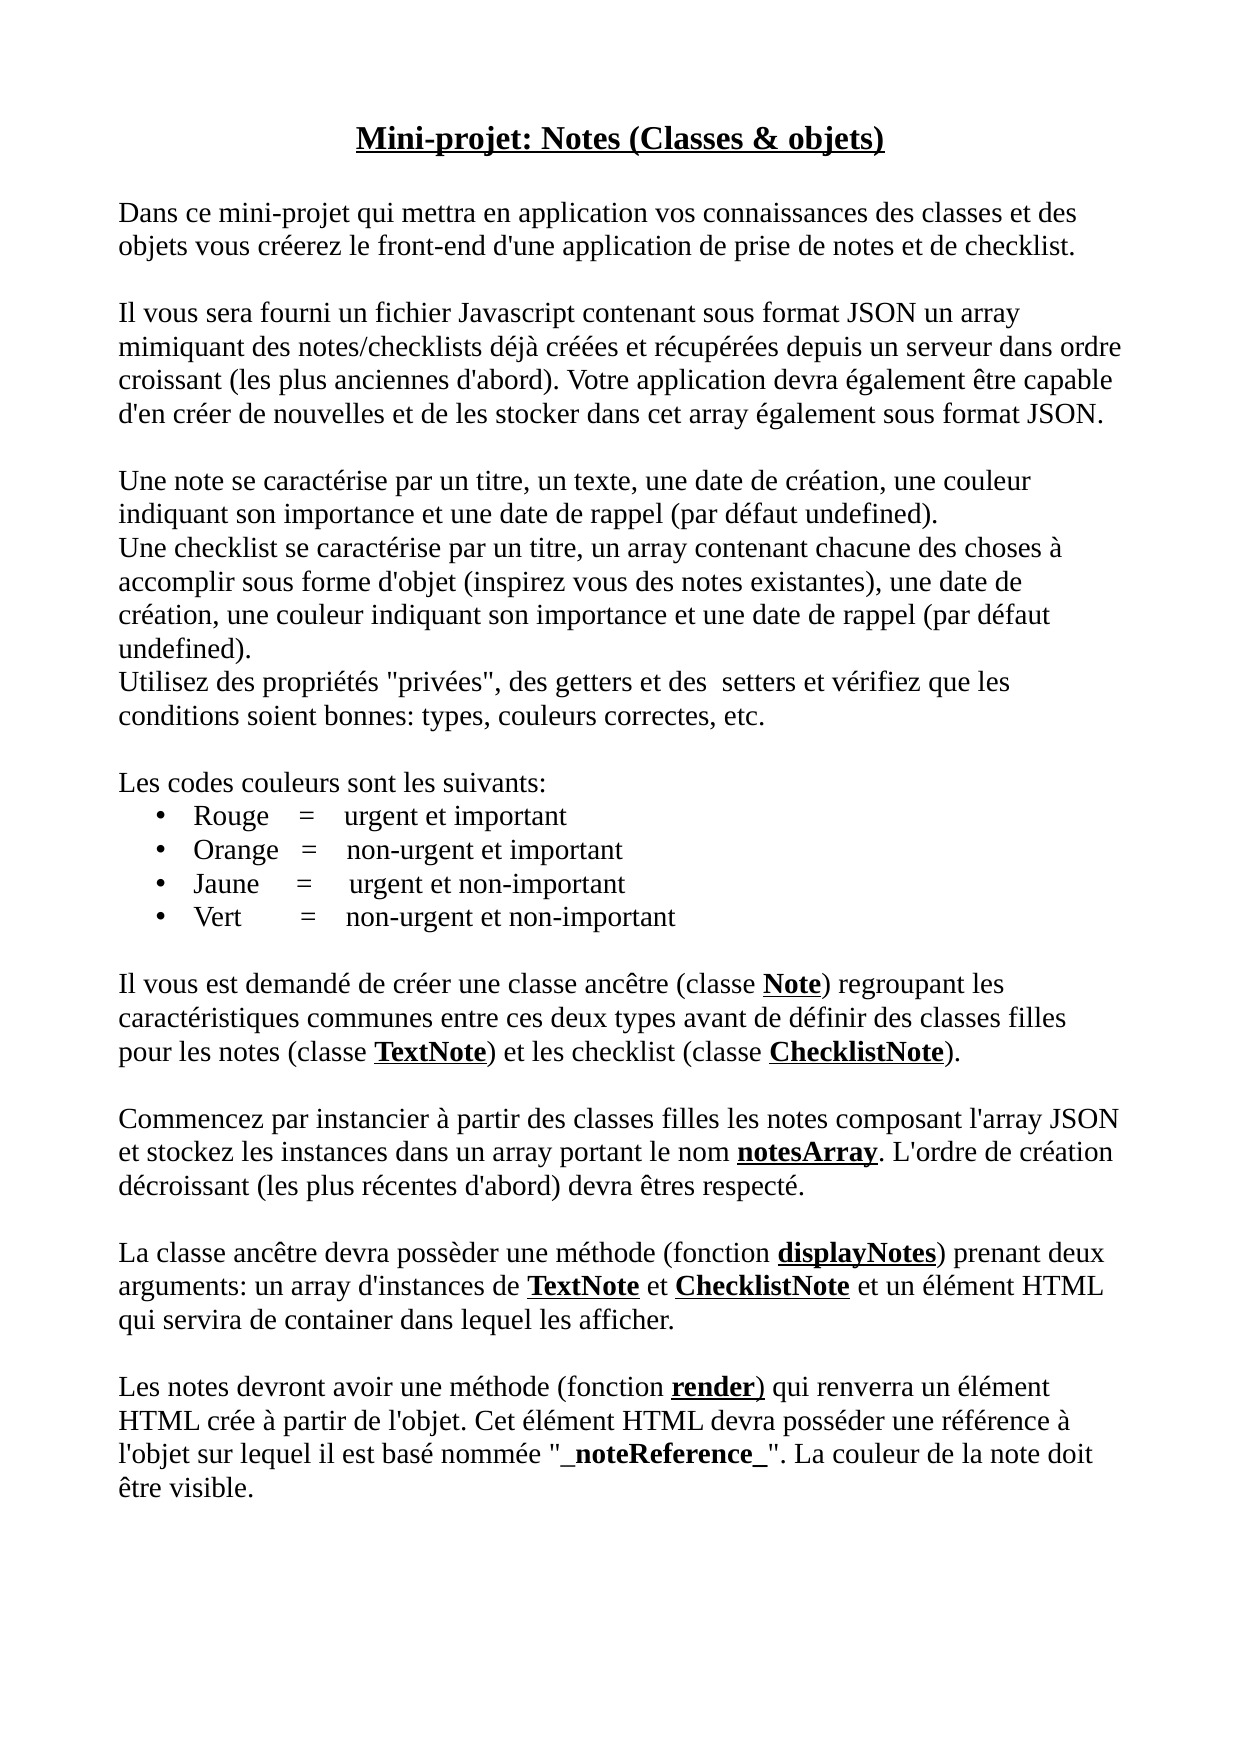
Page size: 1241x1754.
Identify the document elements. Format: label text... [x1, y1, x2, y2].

text Il vous est demandé de créer une classe ancêtre (classe Note) regroupant les caractéristiques communes entre ces deux types avant de définir des classes filles pour les notes (classe TextNote) et les checklist (classe ChecklistNote). [118, 967, 1122, 1067]
list Rouge = urgent et important [156, 798, 1122, 832]
text Utilisez des propriétés "privées", des getters et des setters et vérifiez que les conditions soient bonnes: types, couleurs correctes, etc. [118, 664, 1122, 731]
list Jaune = urgent et non-important [156, 866, 1122, 899]
text Commencez par instancier à partir des classes filles les notes composant l'array JSON et stockez les instances dans un array portant le nom notesArray. L'ordre de création décroissant (les plus récentes d'abord) devra êtres respecté. [118, 1101, 1122, 1201]
text Dans ce mini-projet qui mettra en application vos connaissances des classes et des objets vous créerez le front-end d'une application de prise de notes et de checklist. [118, 195, 1122, 262]
text Une checklist se caractérise par un titre, un array contenant chacune des choses à accomplir sous forme d'objet (inspirez vous des notes existantes), une date de création, une couleur indiquant son importance et une date de rappel (par défaut undefined). [118, 530, 1122, 664]
list Orange = non-urgent et important [156, 832, 1122, 866]
text Une note se caractérise par un titre, un texte, une date de création, une couleur indiquant son importance et une date de rappel (par défaut undefined). [118, 463, 1122, 530]
text Il vous sera fourni un fichier Javascript contenant sous format JSON un array mimiquant des notes/checklists déjà créées et récupérées depuis un serveur dans ordre croissant (les plus anciennes d'abord). Votre application devra également être capable d'en créer de nouvelles et de les stocker dans cet array également sous format JSON. [118, 295, 1122, 429]
list Vert = non-urgent et non-important [156, 899, 1122, 933]
text La classe ancêtre devra possèder une méthode (fonction displayNotes) prenant deux arguments: un array d'instances de TextNote et ChecklistNote et un élément HTML qui servira de container dans lequel les afficher. [118, 1235, 1122, 1336]
text Mini-projet: Notes (Classes & objets) [118, 118, 1122, 156]
text Les notes devront avoir une méthode (fonction render) qui renverra un élément HTML crée à partir de l'objet. Cet élément HTML devra posséder une référence à l'objet sur lequel il est basé nommée "_noteReference_". La couleur de la note doit être visible. [118, 1369, 1122, 1503]
text Les codes couleurs sont les suivants: [118, 765, 1122, 798]
